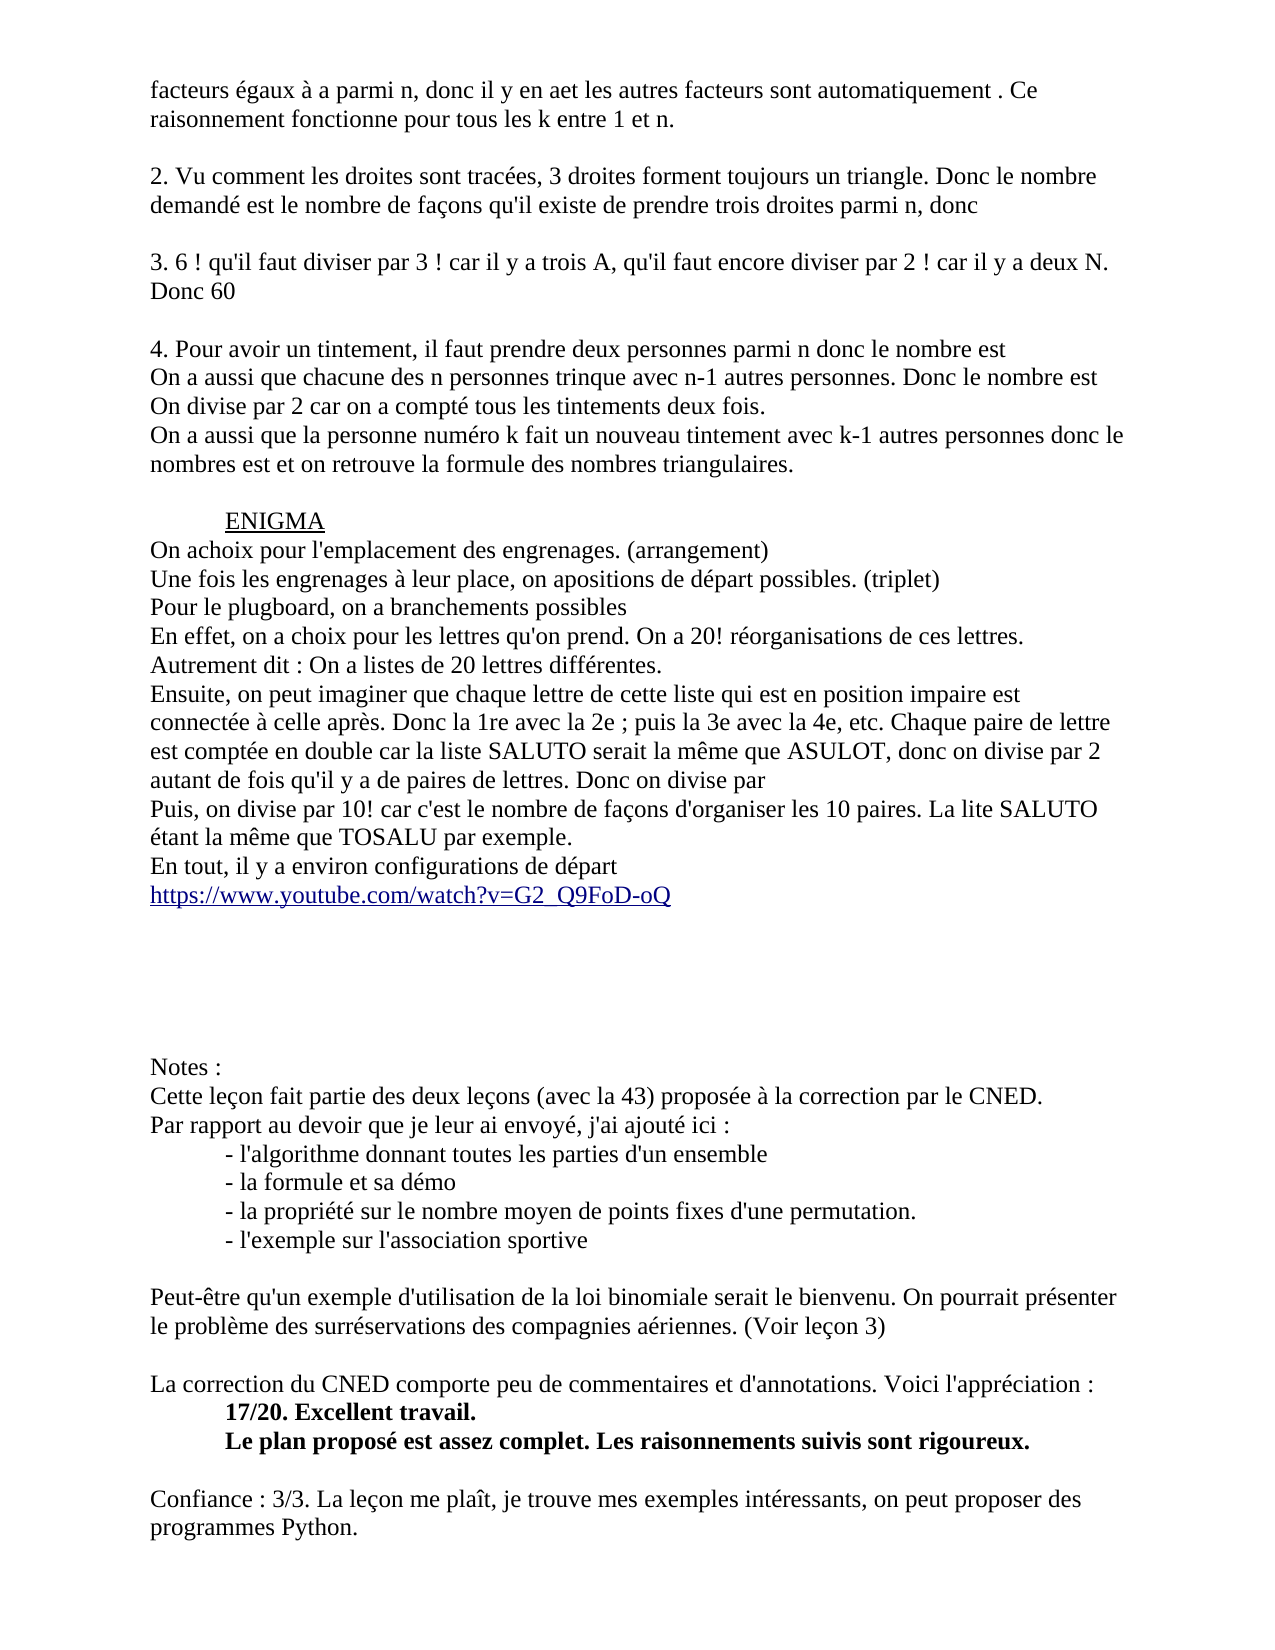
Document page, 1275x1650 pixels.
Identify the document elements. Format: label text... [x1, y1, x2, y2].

text facteurs égaux à a parmi n, donc il y en aet les autres facteurs sont automatiquement . Ce raisonnement fonctionne pour tous les k entre 1 et n. [150, 75, 1125, 132]
text 2. Vu comment les droites sont tracées, 3 droites forment toujours un triangle. Donc le nombre demandé est le nombre de façons qu'il existe de prendre trois droites parmi n, donc [150, 161, 1125, 219]
text - l'algorithme donnant toutes les parties d'un ensemble [150, 1139, 1125, 1167]
text Ensuite, on peut imaginer que chaque lettre de cette liste qui est en position impaire est connectée à celle après. Donc la 1re avec la 2e ; puis la 3e avec la 4e, etc. Chaque paire de lettre est comptée en double car la liste SALUTO serait la même que ASULOT, donc on divise par 2 autant de fois qu'il y a de paires de lettres. Donc on divise par [150, 679, 1125, 794]
text - l'exemple sur l'association sportive [150, 1225, 1125, 1254]
text Le plan proposé est assez complet. Les raisonnements suivis sont rigoureux. [150, 1426, 1125, 1455]
text Puis, on divise par 10! car c'est le nombre de façons d'organiser les 10 paires. La lite SALUTO étant la même que TOSALU par exemple. [150, 794, 1125, 851]
text On a aussi que chacune des n personnes trinque avec n-1 autres personnes. Donc le nombre est On divise par 2 car on a compté tous les tintements deux fois. [150, 362, 1125, 420]
text 17/20. Excellent travail. [150, 1397, 1125, 1426]
text 4. Pour avoir un tintement, il faut prendre deux personnes parmi n donc le nombre est [150, 334, 1125, 362]
text En effet, on a choix pour les lettres qu'on prend. On a 20! réorganisations de ces lettres. [150, 621, 1125, 650]
text On achoix pour l'emplacement des engrenages. (arrangement) [150, 535, 1125, 564]
text ENIGMA [150, 506, 1125, 535]
text Notes : [150, 1052, 1125, 1081]
text Cette leçon fait partie des deux leçons (avec la 43) proposée à la correction par le CNED. [150, 1081, 1125, 1110]
text Une fois les engrenages à leur place, on apositions de départ possibles. (triplet) [150, 564, 1125, 592]
text La correction du CNED comporte peu de commentaires et d'annotations. Voici l'appréciation : [150, 1369, 1125, 1397]
text Peut-être qu'un exemple d'utilisation de la loi binomiale serait le bienvenu. On pourrait présenter le problème des surréservations des compagnies aériennes. (Voir leçon 3) [150, 1282, 1125, 1340]
text On a aussi que la personne numéro k fait un nouveau tintement avec k-1 autres personnes donc le nombres est et on retrouve la formule des nombres triangulaires. [150, 420, 1125, 477]
text 3. 6 ! qu'il faut diviser par 3 ! car il y a trois A, qu'il faut encore diviser par 2 ! car il y a deux N. Donc 60 [150, 247, 1125, 305]
text - la formule et sa démo [150, 1167, 1125, 1196]
text Autrement dit : On a listes de 20 lettres différentes. [150, 650, 1125, 679]
text - la propriété sur le nombre moyen de points fixes d'une permutation. [150, 1196, 1125, 1225]
text Par rapport au devoir que je leur ai envoyé, j'ai ajouté ici : [150, 1110, 1125, 1139]
text En tout, il y a environ configurations de départ [150, 851, 1125, 880]
text Confiance : 3/3. La leçon me plaît, je trouve mes exemples intéressants, on peut proposer des programmes Python. [150, 1484, 1125, 1541]
text Pour le plugboard, on a branchements possibles [150, 592, 1125, 621]
text https://www.youtube.com/watch?v=G2_Q9FoD-oQ [150, 880, 1125, 909]
